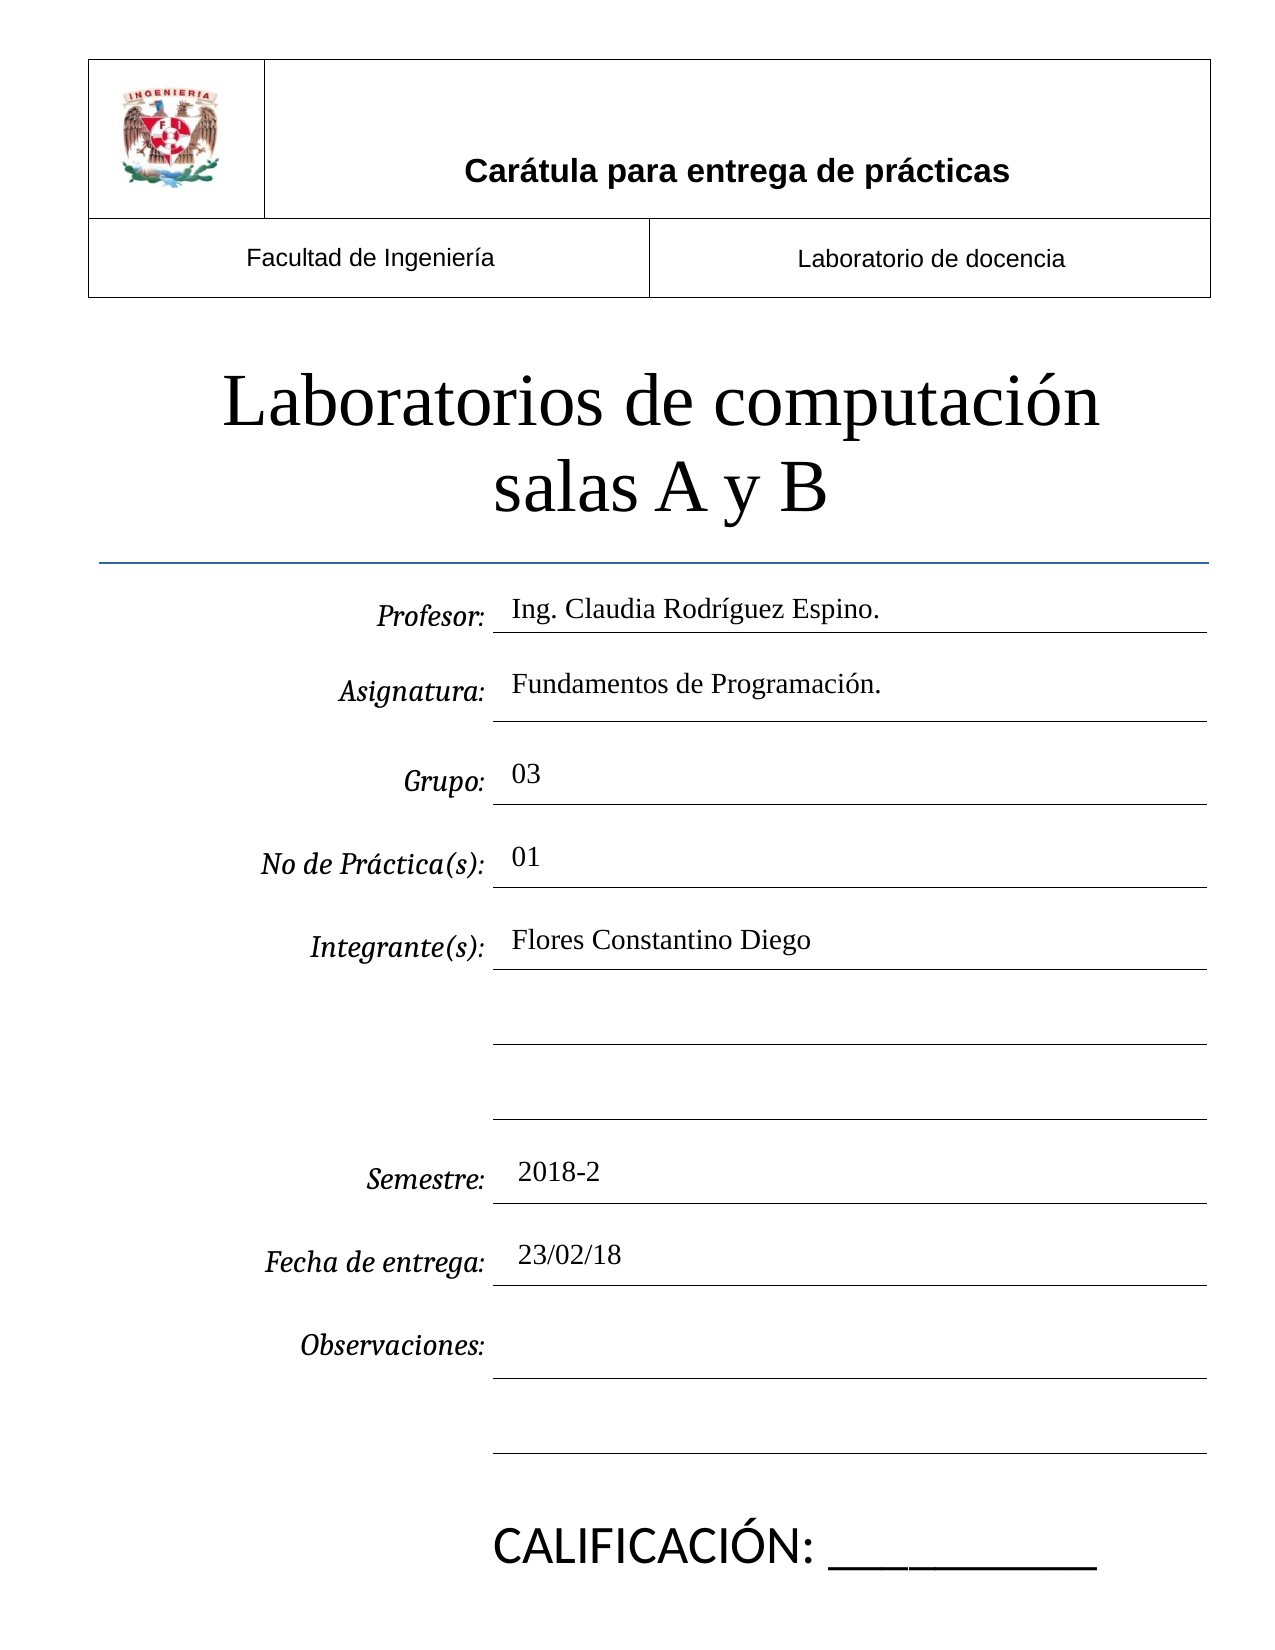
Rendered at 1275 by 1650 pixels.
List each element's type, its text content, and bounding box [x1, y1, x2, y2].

table_cell [118, 1044, 493, 1119]
table_cell Integrante(s): [118, 887, 493, 969]
table_header Profesor: [118, 564, 493, 631]
table_cell [493, 1286, 1207, 1378]
table_cell [118, 1378, 493, 1453]
table_cell Semestre: [118, 1119, 493, 1202]
table_cell [493, 970, 1207, 1044]
table_cell [493, 1045, 1207, 1119]
table_cell Grupo: [118, 721, 493, 804]
table_cell Fundamentos de Programación. [493, 633, 1207, 721]
table_header [118, 556, 493, 562]
table_cell No de Práctica(s): [118, 804, 493, 887]
table_header Carátula para entrega de prácticas [265, 60, 1210, 217]
table_cell Asignatura: [118, 631, 493, 721]
table_header [89, 60, 264, 217]
table_cell 23/02/18 [493, 1204, 1207, 1285]
table_header Ing. Claudia Rodríguez Espino. [493, 564, 1207, 631]
table_cell Fecha de entrega: [118, 1203, 493, 1285]
table_cell Laboratorio de docencia [650, 219, 1210, 297]
table_cell 2018-2 [493, 1120, 1207, 1202]
table_header [493, 556, 1207, 562]
table_cell 03 [493, 722, 1207, 804]
table_cell Flores Constantino Diego [493, 888, 1207, 969]
text Laboratorios de computación [118, 355, 1205, 441]
table_cell 01 [493, 805, 1207, 887]
table_cell Observaciones: [118, 1285, 493, 1378]
table_cell [493, 1379, 1207, 1453]
table_cell [118, 969, 493, 1044]
text CALIFICACIÓN: __________ [118, 1511, 1205, 1577]
table_cell Facultad de Ingeniería [89, 219, 649, 297]
text salas A y B [118, 441, 1205, 528]
